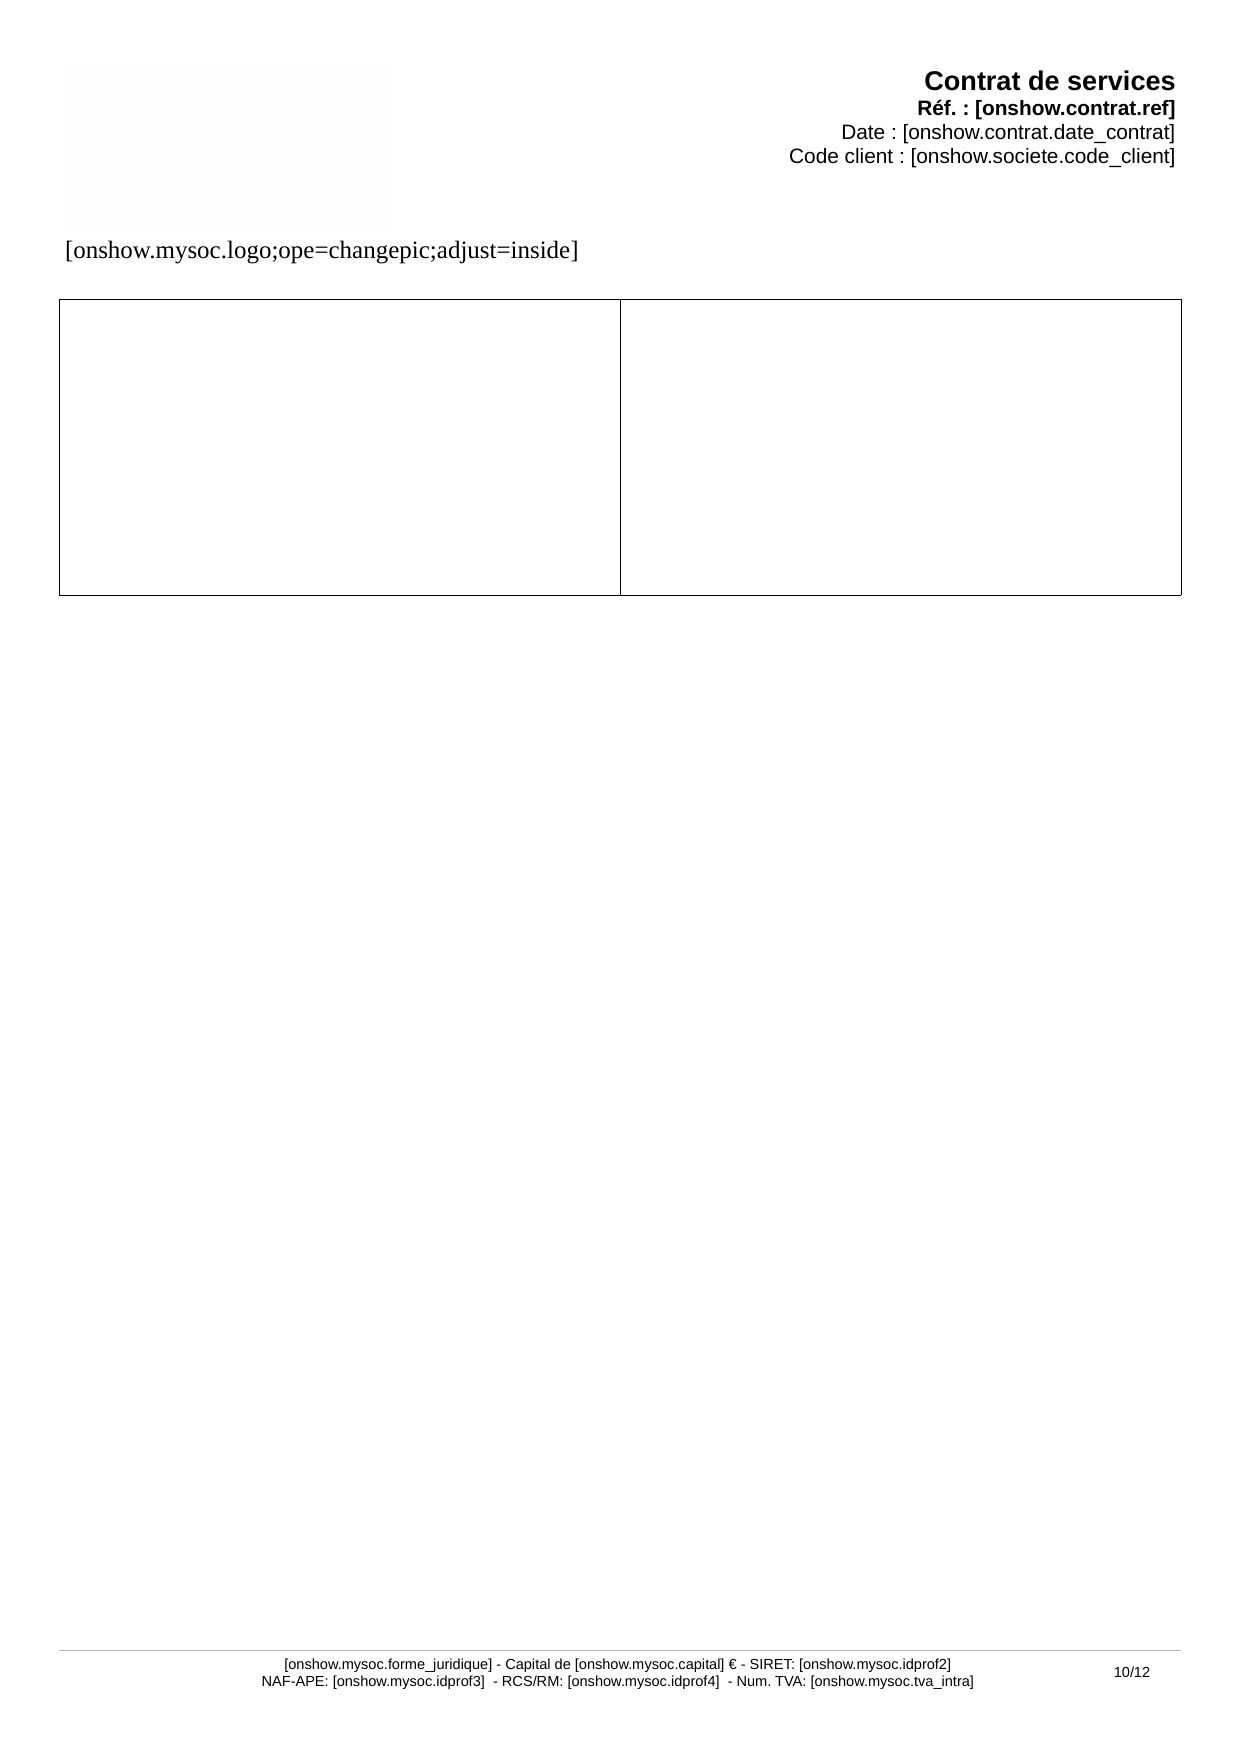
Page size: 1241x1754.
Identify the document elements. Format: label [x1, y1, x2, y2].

table_cell [60, 300, 620, 594]
picture [64, 64, 391, 236]
table_cell [621, 300, 1181, 594]
